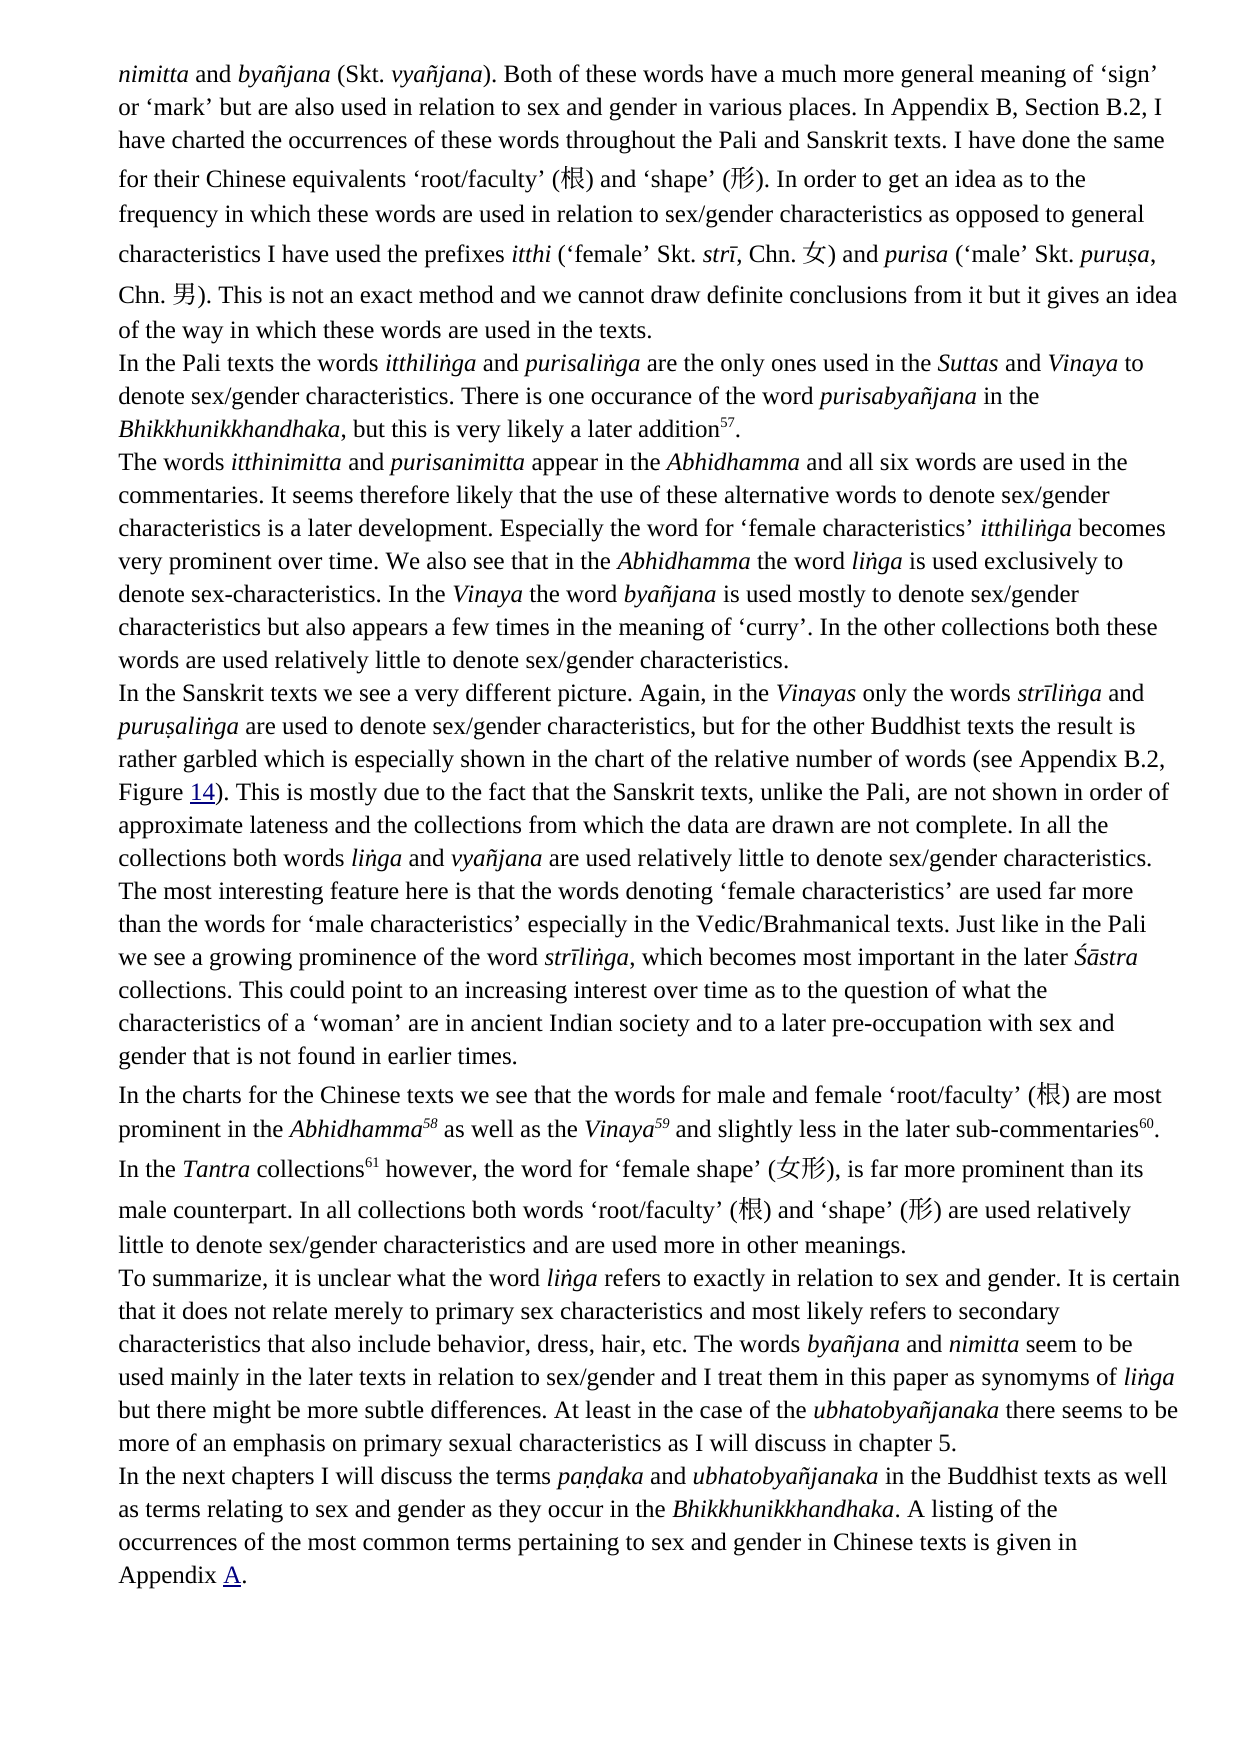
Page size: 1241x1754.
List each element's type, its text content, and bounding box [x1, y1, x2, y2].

text In the Pali texts the words itthiliṅga and purisaliṅga are the only ones used in the Suttas and Vinaya to denote sex/gender characteristics. There is one occurance of the word purisabyañjana in the Bhikkhunikkhandhaka, but this is very likely a later addition. [118, 348, 1181, 443]
text In the charts for the Chinese texts we see that the words for male and female ‘root/faculty’ (根) are most prominent in the Abhidhamma as well as the Vinaya and slightly less in the later sub-commentaries. In the Tantra collections however, the word for ‘female shape’ (女形), is far more prominent than its male counterpart. In all collections both words ‘root/faculty’ (根) and ‘shape’ (形) are used relatively little to denote sex/gender characteristics and are used more in other meanings. [118, 1074, 1181, 1259]
text nimitta and byañjana (Skt. vyañjana). Both of these words have a much more general meaning of ‘sign’ or ‘mark’ but are also used in relation to sex and gender in various places. In Appendix B, Section B.2, I have charted the occurrences of these words throughout the Pali and Sanskrit texts. I have done the same for their Chinese equivalents ‘root/faculty’ (根) and ‘shape’ (形). In order to get an idea as to the frequency in which these words are used in relation to sex/gender characteristics as opposed to general characteristics I have used the prefixes itthi (‘female’ Skt. strī, Chn. 女) and purisa (‘male’ Skt. puruṣa, Chn. 男). This is not an exact method and we cannot draw definite conclusions from it but it gives an idea of the way in which these words are used in the texts. [118, 59, 1181, 344]
text The words itthinimitta and purisanimitta appear in the Abhidhamma and all six words are used in the commentaries. It seems therefore likely that the use of these alternative words to denote sex/gender characteristics is a later development. Especially the word for ‘female characteristics’ itthiliṅga becomes very prominent over time. We also see that in the Abhidhamma the word liṅga is used exclusively to denote sex-characteristics. In the Vinaya the word byañjana is used mostly to denote sex/gender characteristics but also appears a few times in the meaning of ‘curry’. In the other collections both these words are used relatively little to denote sex/gender characteristics. [118, 447, 1181, 674]
text In the next chapters I will discuss the terms paṇḍaka and ubhatobyañjanaka in the Buddhist texts as well as terms relating to sex and gender as they occur in the Bhikkhunikkhandhaka. A listing of the occurrences of the most common terms pertaining to sex and gender in Chinese texts is given in Appendix A. [118, 1461, 1181, 1589]
text To summarize, it is unclear what the word liṅga refers to exactly in relation to sex and gender. It is certain that it does not relate merely to primary sex characteristics and most likely refers to secondary characteristics that also include behavior, dress, hair, etc. The words byañjana and nimitta seem to be used mainly in the later texts in relation to sex/gender and I treat them in this paper as synomyms of liṅga but there might be more subtle differences. At least in the case of the ubhatobyañjanaka there seems to be more of an emphasis on primary sexual characteristics as I will discuss in chapter 5. [118, 1263, 1181, 1457]
text In the Sanskrit texts we see a very different picture. Again, in the Vinayas only the words strīliṅga and puruṣaliṅga are used to denote sex/gender characteristics, but for the other Buddhist texts the result is rather garbled which is especially shown in the chart of the relative number of words (see Appendix B.2, Figure 14). This is mostly due to the fact that the Sanskrit texts, unlike the Pali, are not shown in order of approximate lateness and the collections from which the data are drawn are not complete. In all the collections both words liṅga and vyañjana are used relatively little to denote sex/gender characteristics. The most interesting feature here is that the words denoting ‘female characteristics’ are used far more than the words for ‘male characteristics’ especially in the Vedic/Brahmanical texts. Just like in the Pali we see a growing prominence of the word strīliṅga, which becomes most important in the later Śāstra collections. This could point to an increasing interest over time as to the question of what the characteristics of a ‘woman’ are in ancient Indian society and to a later pre-occupation with sex and gender that is not found in earlier times. [118, 678, 1181, 1070]
